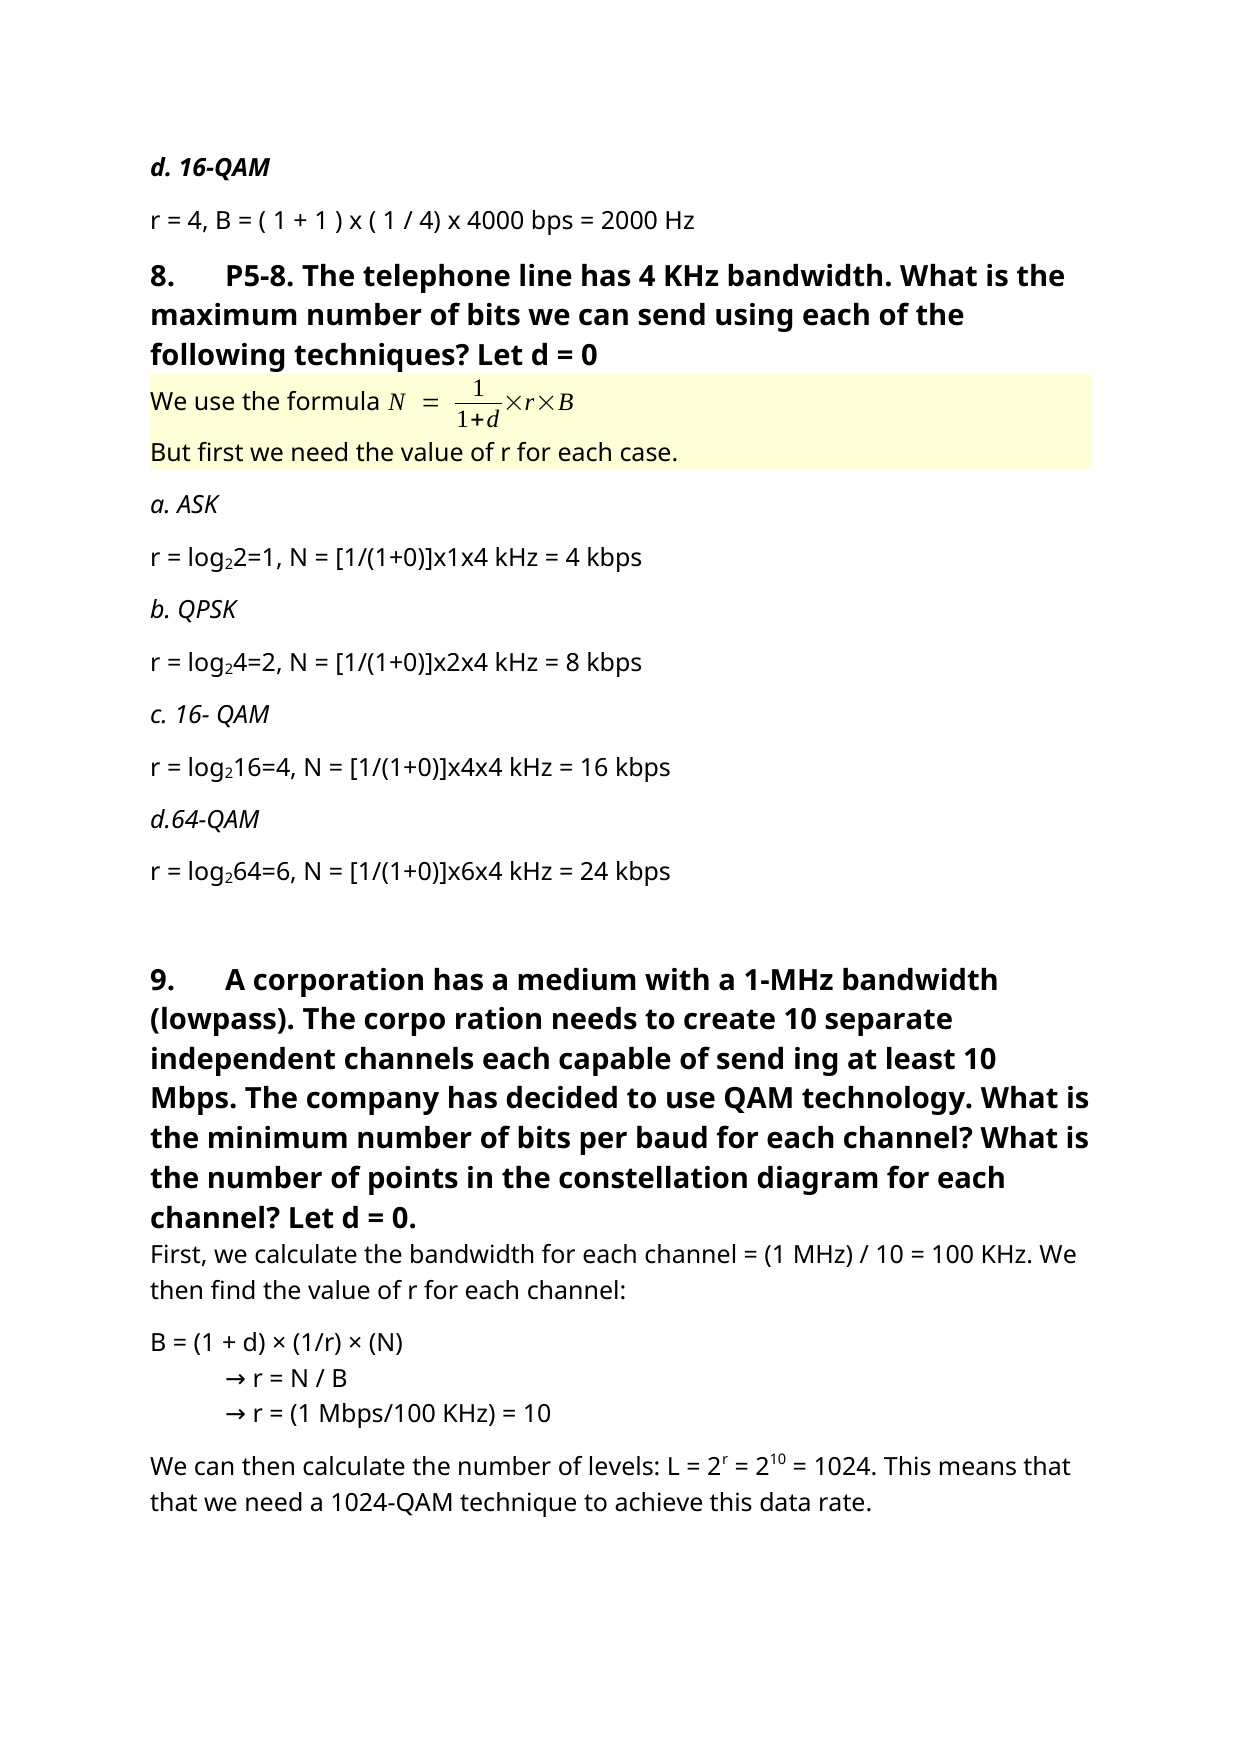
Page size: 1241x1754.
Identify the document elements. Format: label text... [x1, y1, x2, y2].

text r = log24=2, N = [1/(1+0)]x2x4 kHz = 8 kbps [150, 644, 1091, 678]
text r = log22=1, N = [1/(1+0)]x1x4 kHz = 4 kbps [150, 539, 1091, 574]
text c. 16- QAM [150, 697, 1091, 731]
text r = log264=6, N = [1/(1+0)]x6x4 kHz = 24 kbps [150, 854, 1091, 888]
subtitle A corporation has a medium with a 1-MHz bandwidth (lowpass). The corpo ration needs to create 10 separate independent channels each capable of send ing at least 10 Mbps. The company has decided to use QAM technology. What is the minimum number of bits per baud for each channel? What is the number of points in the constellation diagram for each channel? Let d = 0. [150, 959, 1091, 1237]
text a. ASK [150, 487, 1091, 521]
text B = (1 + d) × (1/r) × (N) → r = N / B → r = (1 Mbps/100 KHz) = 10 [150, 1325, 1091, 1430]
text d. 16-QAM [150, 150, 1091, 184]
text r = 4, B = ( 1 + 1 ) x ( 1 / 4) x 4000 bps = 2000 Hz [150, 202, 1091, 236]
text r = log216=4, N = [1/(1+0)]x4x4 kHz = 16 kbps [150, 749, 1091, 783]
text First, we calculate the bandwidth for each channel = (1 MHz) / 10 = 100 KHz. We then find the value of r for each channel: [150, 1237, 1091, 1306]
text d.64-QAM [150, 802, 1091, 836]
text b. QPSK [150, 592, 1091, 626]
subtitle P5-8. The telephone line has 4 KHz bandwidth. What is the maximum number of bits we can send using each of the following techniques? Let d = 0 [150, 255, 1091, 374]
text We use the formula But first we need the value of r for each case. [150, 374, 1091, 469]
text We can then calculate the number of levels: L = 2r = 210 = 1024. This means that that we need a 1024-QAM technique to achieve this data rate. [150, 1448, 1091, 1518]
